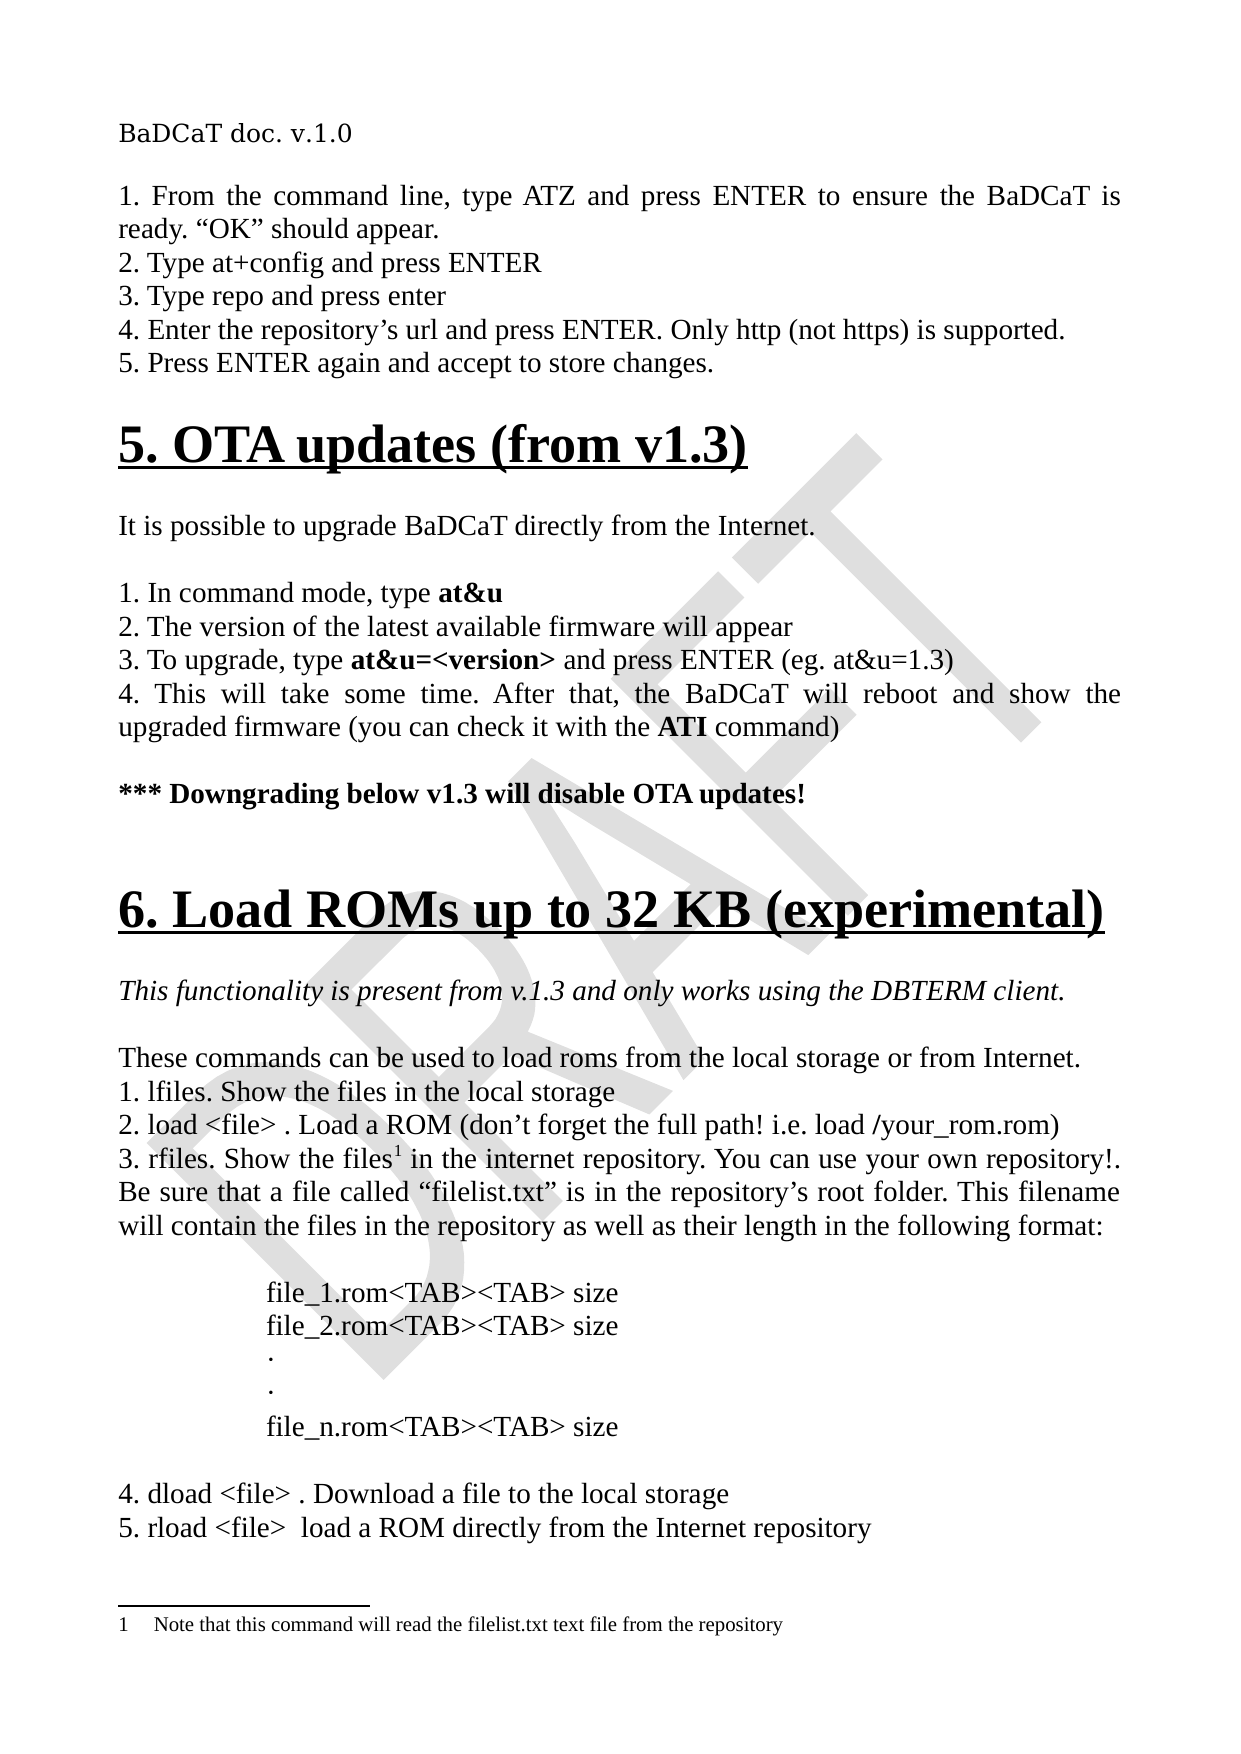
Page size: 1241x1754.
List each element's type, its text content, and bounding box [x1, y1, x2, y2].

text 1. From the command line, type ATZ and press ENTER to ensure the BaDCaT is ready. “OK” should appear. [118, 178, 1122, 245]
text file_2.rom<TAB><TAB> size [118, 1308, 344, 1342]
text 6. Load ROMs up to 32 KB (experimental) [597, 877, 689, 931]
text 2. load <file> . Load a ROM (don’t forget the full path! i.e. load /your_rom.rom) [202, 1107, 362, 1141]
text 2. The version of the latest available firmware will appear [701, 609, 919, 642]
text Note that this command will read the filelist.txt text file from the repository [118, 1612, 1122, 1636]
text file_1.rom<TAB><TAB> size [118, 1275, 310, 1308]
text This functionality is present from v.1.3 and only works using the DBTERM client. [654, 973, 1122, 1007]
text *** Downgrading below v1.3 will disable OTA updates! [566, 777, 741, 810]
text 2. The version of the latest available firmware will appear [118, 609, 679, 642]
text 6. Load ROMs up to 32 KB (experimental) [118, 934, 354, 939]
text 1. lfiles. Show the files in the local storage [635, 1074, 1122, 1107]
text · [118, 1376, 1122, 1409]
text 6. Load ROMs up to 32 KB (experimental) [695, 906, 766, 931]
text *** Downgrading below v1.3 will disable OTA updates! [118, 777, 524, 810]
text 6. Load ROMs up to 32 KB (experimental) [735, 877, 837, 931]
text *** Downgrading below v1.3 will disable OTA updates! [777, 777, 1122, 810]
text 2. The version of the latest available firmware will appear [930, 609, 1122, 642]
text 3. To upgrade, type at&u=<version> and press ENTER (eg. at&u=1.3) [118, 642, 646, 676]
text 3. rfiles. Show the files in the internet repository. You can use your own repository!. Be sure that a file called “filelist.txt” is in the repository’s root folder. This filename will contain the files in the repository as well as their length in the following format: [406, 1141, 548, 1241]
text · [118, 1342, 378, 1376]
text [389, 1342, 1122, 1376]
text 3. rfiles. Show the files in the internet repository. You can use your own repository!. Be sure that a file called “filelist.txt” is in the repository’s root folder. This filename will contain the files in the repository as well as their length in the following format: [194, 1141, 428, 1241]
text file_1.rom<TAB><TAB> size [453, 1275, 1122, 1308]
text 5. OTA updates (from v1.3) [118, 412, 1122, 475]
text This functionality is present from v.1.3 and only works using the DBTERM client. [352, 973, 502, 1007]
text 3. rfiles. Show the files in the internet repository. You can use your own repository!. Be sure that a file called “filelist.txt” is in the repository’s root folder. This filename will contain the files in the repository as well as their length in the following format: [118, 1141, 243, 1241]
text 4. This will take some time. After that, the BaDCaT will reboot and show the upgraded firmware (you can check it with the ATI command) [659, 676, 1020, 743]
text It is possible to upgrade BaDCaT directly from the Internet. [118, 508, 780, 542]
text 1. In command mode, type at&u [118, 575, 713, 609]
text These commands can be used to load roms from the local storage or from Internet. [118, 1040, 394, 1074]
text 2. load <file> . Load a ROM (don’t forget the full path! i.e. load /your_rom.rom) [118, 1107, 181, 1141]
text file_1.rom<TAB><TAB> size [321, 1275, 426, 1308]
text file_2.rom<TAB><TAB> size [354, 1308, 403, 1333]
text 4. This will take some time. After that, the BaDCaT will reboot and show the upgraded firmware (you can check it with the ATI command) [997, 676, 1122, 743]
text 4. Enter the repository’s url and press ENTER. Only http (not https) is supported. [118, 312, 1122, 345]
text [723, 575, 886, 609]
text [896, 575, 1122, 609]
text file_2.rom<TAB><TAB> size [423, 1308, 1122, 1342]
text This functionality is present from v.1.3 and only works using the DBTERM client. [530, 973, 639, 1007]
text 3. Type repo and press enter [118, 278, 1122, 312]
text 1. lfiles. Show the files in the local storage [320, 1074, 427, 1107]
text 3. To upgrade, type at&u=<version> and press ENTER (eg. at&u=1.3) [667, 642, 953, 676]
text 6. Load ROMs up to 32 KB (experimental) [118, 877, 595, 931]
text 2. load <file> . Load a ROM (don’t forget the full path! i.e. load /your_rom.rom) [470, 1107, 1122, 1141]
text 4. This will take some time. After that, the BaDCaT will reboot and show the upgraded firmware (you can check it with the ATI command) [118, 676, 674, 743]
text These commands can be used to load roms from the local storage or from Internet. [691, 1040, 1122, 1074]
text 5. rload <file> load a ROM directly from the Internet repository [118, 1510, 1122, 1543]
text 2. load <file> . Load a ROM (don’t forget the full path! i.e. load /your_rom.rom) [370, 1107, 461, 1141]
text 4. dload <file> . Download a file to the local storage [118, 1476, 1122, 1510]
text This functionality is present from v.1.3 and only works using the DBTERM client. [118, 973, 327, 1007]
text These commands can be used to load roms from the local storage or from Internet. [403, 1040, 474, 1074]
text 1. lfiles. Show the files in the local storage [118, 1074, 219, 1107]
text 1. lfiles. Show the files in the local storage [465, 1074, 590, 1107]
text 6. Load ROMs up to 32 KB (experimental) [845, 877, 1122, 939]
text 3. To upgrade, type at&u=<version> and press ENTER (eg. at&u=1.3) [963, 642, 1122, 676]
text 3. rfiles. Show the files in the internet repository. You can use your own repository!. Be sure that a file called “filelist.txt” is in the repository’s root folder. This filename will contain the files in the repository as well as their length in the following format: [504, 1141, 1122, 1241]
text It is possible to upgrade BaDCaT directly from the Internet. [832, 508, 1122, 542]
text 2. Type at+config and press ENTER [118, 245, 1122, 278]
text 5. Press ENTER again and accept to store changes. [118, 345, 1122, 379]
text file_n.rom<TAB><TAB> size [118, 1409, 1122, 1443]
text These commands can be used to load roms from the local storage or from Internet. [551, 1040, 679, 1074]
